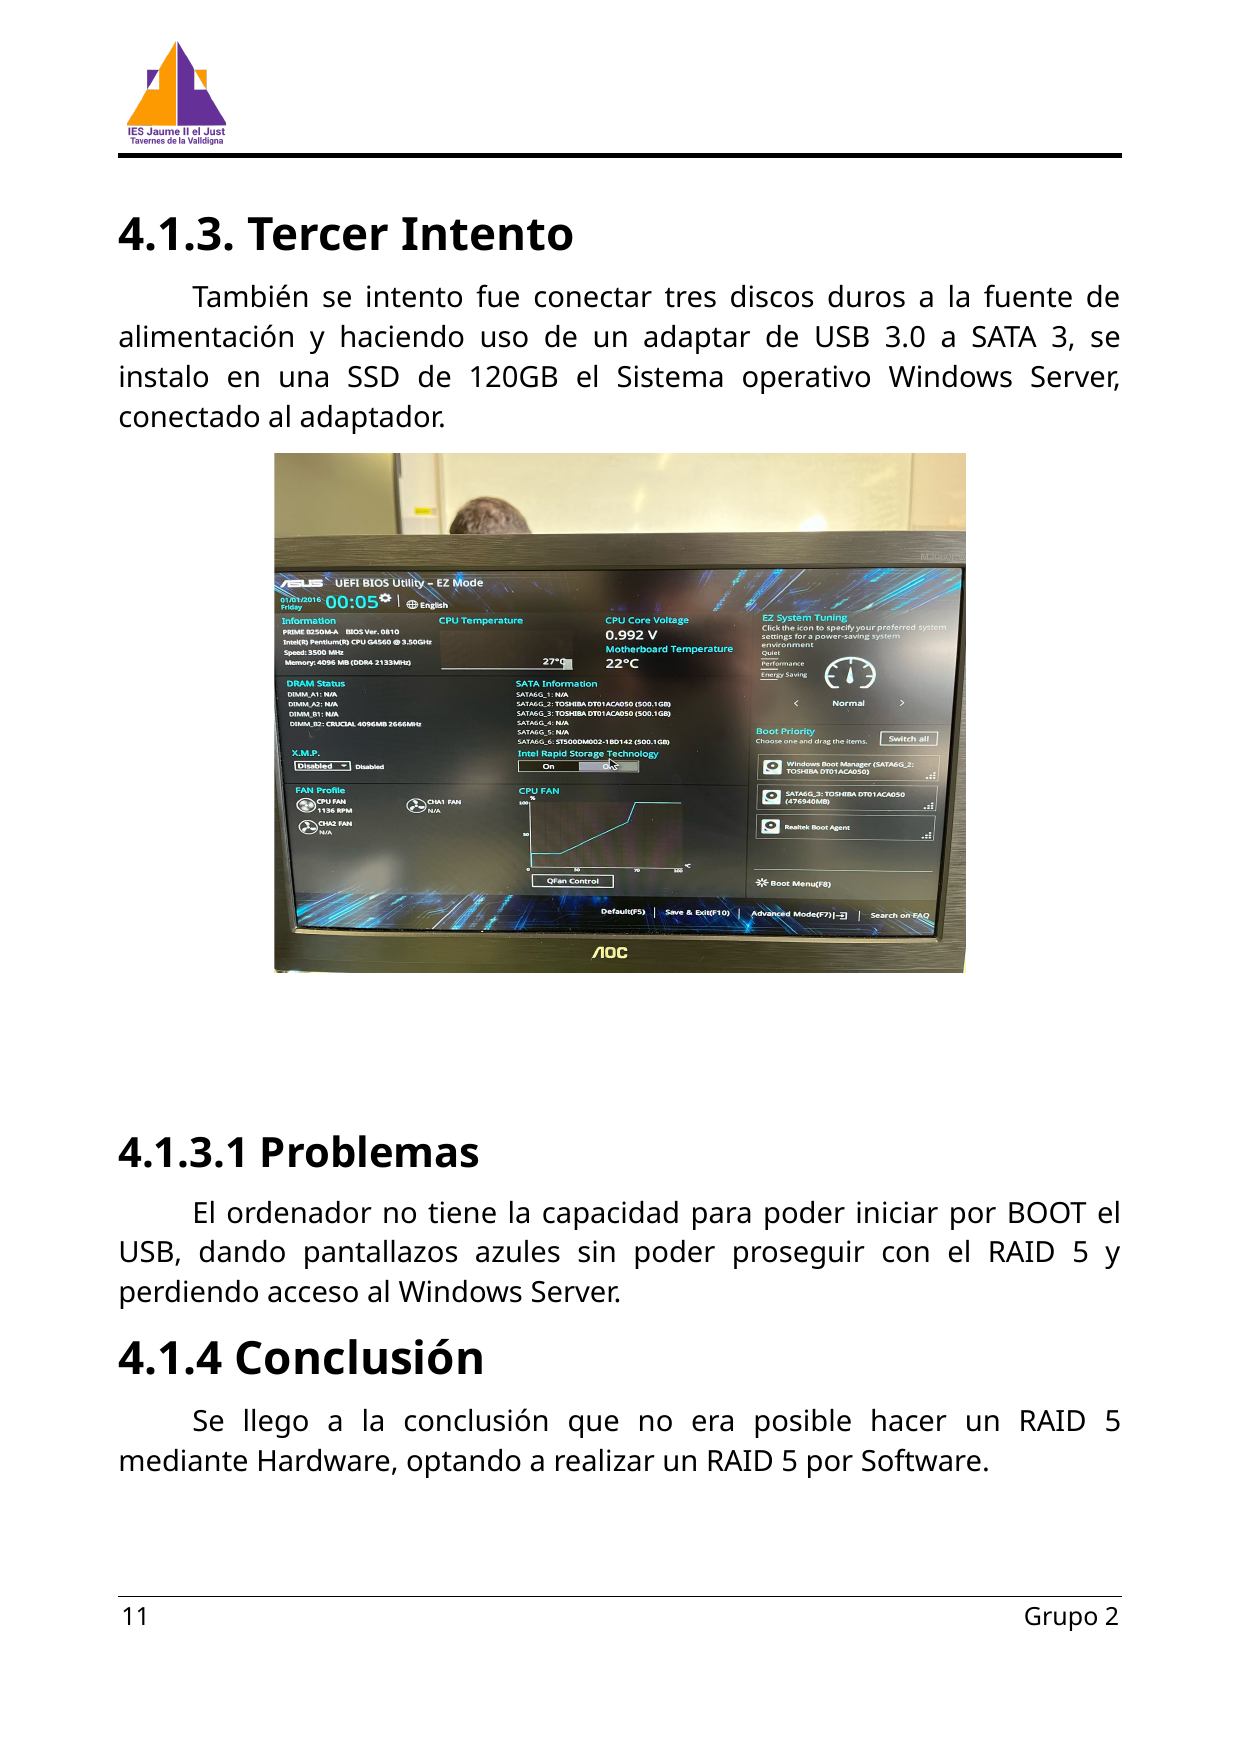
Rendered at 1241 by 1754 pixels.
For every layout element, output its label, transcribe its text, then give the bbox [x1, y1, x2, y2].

picture [126, 41, 227, 145]
subtitle 4.1.4 Conclusión [118, 1326, 1122, 1388]
text Se llego a la conclusión que no era posible hacer un RAID 5 mediante Hardware, optando a realizar un RAID 5 por Software. [118, 1401, 1122, 1480]
text También se intento fue conectar tres discos duros a la fuente de alimentación y haciendo uso de un adaptar de USB 3.0 a SATA 3, se instalo en una SSD de 120GB el Sistema operativo Windows Server, conectado al adaptador. [118, 277, 1122, 436]
subtitle 4.1.3. Tercer Intento [118, 202, 1122, 264]
picture [274, 453, 966, 973]
text El ordenador no tiene la capacidad para poder iniciar por BOOT el USB, dando pantallazos azules sin poder proseguir con el RAID 5 y perdiendo acceso al Windows Server. [118, 1192, 1122, 1311]
subtitle 4.1.3.1 Problemas [118, 1123, 1122, 1179]
